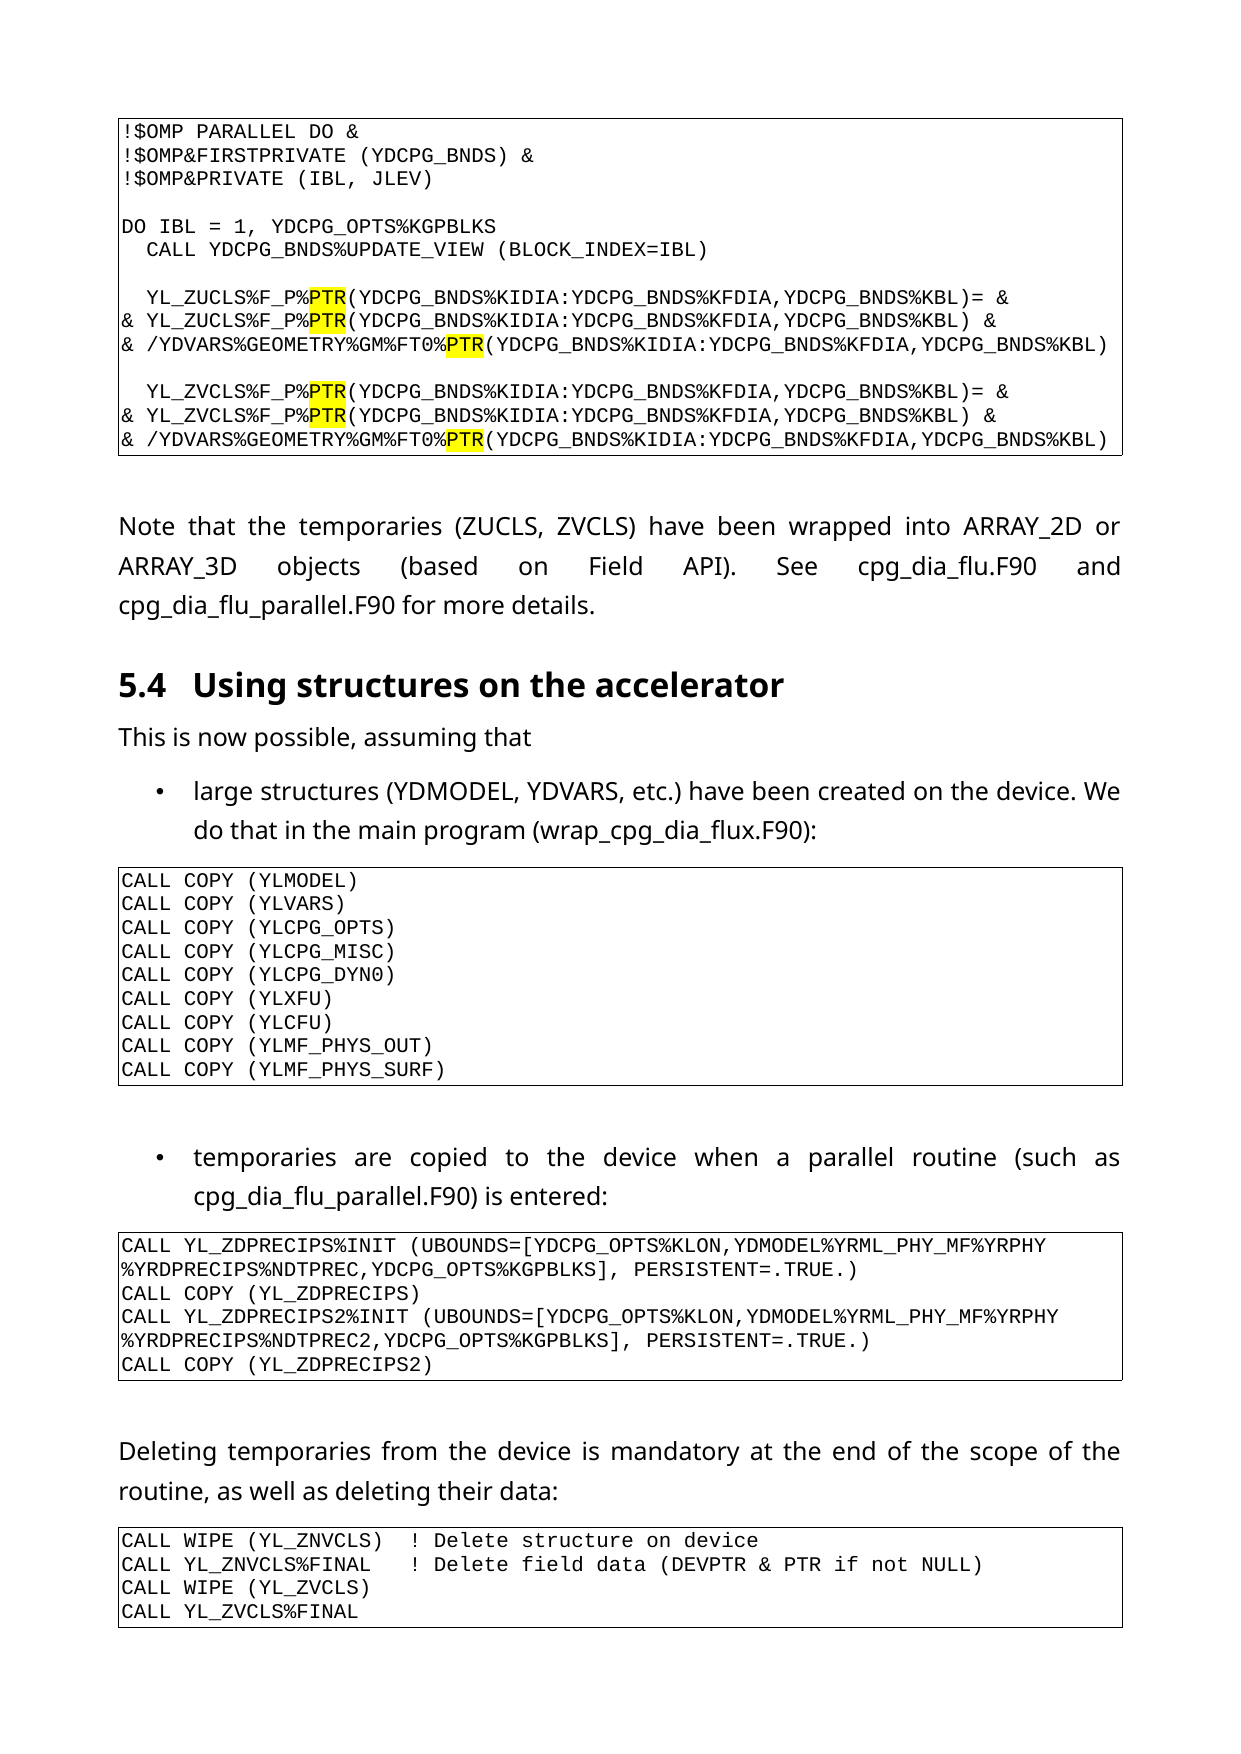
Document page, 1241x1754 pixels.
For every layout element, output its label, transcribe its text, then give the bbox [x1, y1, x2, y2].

text CALL WIPE (YL_ZVCLS) [119, 1574, 1122, 1598]
text CALL COPY (YLMODEL) [119, 868, 1122, 890]
text !$OMP&FIRSTPRIVATE (YDCPG_BNDS) & [119, 142, 1122, 165]
text CALL YL_ZDPRECIPS%INIT (UBOUNDS=[YDCPG_OPTS%KLON,YDMODEL%YRML_PHY_MF%YRPHY%YRDPRECIPS%NDTPREC,YDCPG_OPTS%KGPBLKS], PERSISTENT=.TRUE.) [119, 1233, 1122, 1279]
text !$OMP PARALLEL DO & [119, 119, 1122, 142]
text CALL COPY (YLXFU) [119, 985, 1122, 1009]
text Note that the temporaries (ZUCLS, ZVCLS) have been wrapped into ARRAY_2D or ARRAY_3D objects (based on Field API). See cpg_dia_flu.F90 and cpg_dia_flu_parallel.F90 for more details. [118, 509, 1122, 621]
text CALL COPY (YLVARS) [119, 890, 1122, 914]
text CALL YDCPG_BNDS%UPDATE_VIEW (BLOCK_INDEX=IBL) [119, 236, 1122, 263]
text CALL COPY (YL_ZDPRECIPS) [119, 1279, 1122, 1303]
text & YL_ZVCLS%F_P%PTR(YDCPG_BNDS%KIDIA:YDCPG_BNDS%KFDIA,YDCPG_BNDS%KBL) & [119, 402, 1122, 426]
text & YL_ZUCLS%F_P%PTR(YDCPG_BNDS%KIDIA:YDCPG_BNDS%KFDIA,YDCPG_BNDS%KBL) & [119, 307, 1122, 331]
text CALL WIPE (YL_ZNVCLS) ! Delete structure on device [119, 1528, 1122, 1551]
text CALL COPY (YLMF_PHYS_SURF) [119, 1056, 1122, 1085]
text CALL COPY (YLMF_PHYS_OUT) [119, 1032, 1122, 1056]
text YL_ZVCLS%F_P%PTR(YDCPG_BNDS%KIDIA:YDCPG_BNDS%KFDIA,YDCPG_BNDS%KBL)= & [119, 378, 1122, 402]
text CALL COPY (YL_ZDPRECIPS2) [119, 1351, 1122, 1380]
text CALL COPY (YLCPG_OPTS) [119, 914, 1122, 938]
list temporaries are copied to the device when a parallel routine (such as cpg_dia_flu_parallel.F90) is entered: [156, 1139, 1122, 1213]
text CALL YL_ZVCLS%FINAL [119, 1598, 1122, 1627]
text CALL YL_ZDPRECIPS2%INIT (UBOUNDS=[YDCPG_OPTS%KLON,YDMODEL%YRML_PHY_MF%YRPHY%YRDPRECIPS%NDTPREC2,YDCPG_OPTS%KGPBLKS], PERSISTENT=.TRUE.) [119, 1303, 1122, 1351]
list large structures (YDMODEL, YDVARS, etc.) have been created on the device. We do that in the main program (wrap_cpg_dia_flux.F90): [156, 774, 1122, 847]
text CALL YL_ZNVCLS%FINAL ! Delete field data (DEVPTR & PTR if not NULL) [119, 1551, 1122, 1574]
text CALL COPY (YLCPG_MISC) [119, 938, 1122, 961]
text DO IBL = 1, YDCPG_OPTS%KGPBLKS [119, 213, 1122, 236]
text & /YDVARS%GEOMETRY%GM%FT0%PTR(YDCPG_BNDS%KIDIA:YDCPG_BNDS%KFDIA,YDCPG_BNDS%KBL) [119, 331, 1122, 358]
text This is now possible, assuming that [118, 720, 1122, 754]
text !$OMP&PRIVATE (IBL, JLEV) [119, 165, 1122, 192]
subtitle Using structures on the accelerator [118, 662, 1122, 708]
text CALL COPY (YLCFU) [119, 1009, 1122, 1032]
text Deleting temporaries from the device is mandatory at the end of the scope of the routine, as well as deleting their data: [118, 1434, 1122, 1507]
text & /YDVARS%GEOMETRY%GM%FT0%PTR(YDCPG_BNDS%KIDIA:YDCPG_BNDS%KFDIA,YDCPG_BNDS%KBL) [119, 426, 1122, 455]
text CALL COPY (YLCPG_DYN0) [119, 961, 1122, 985]
text YL_ZUCLS%F_P%PTR(YDCPG_BNDS%KIDIA:YDCPG_BNDS%KFDIA,YDCPG_BNDS%KBL)= & [119, 284, 1122, 307]
